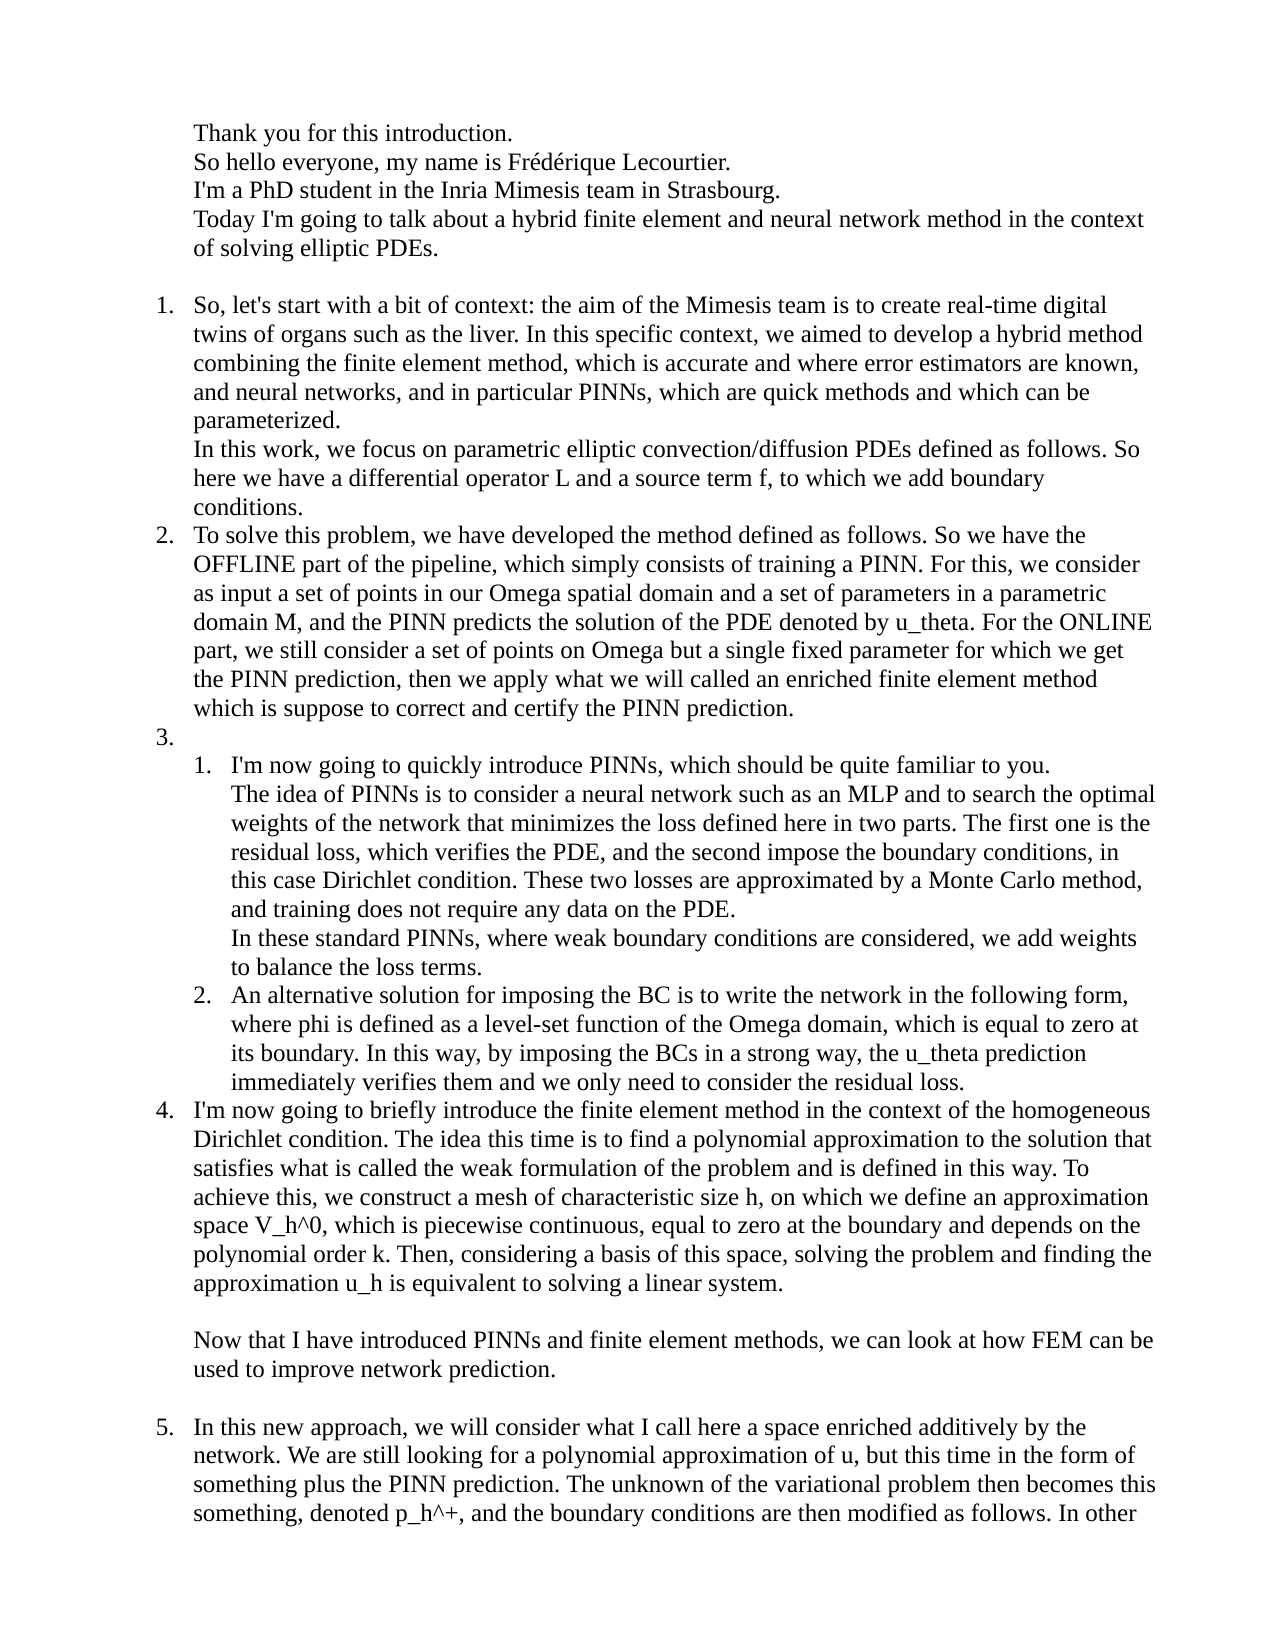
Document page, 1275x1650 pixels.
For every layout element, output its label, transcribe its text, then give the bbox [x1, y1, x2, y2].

list Now that I have introduced PINNs and finite element methods, we can look at how FEM can be used to improve network prediction. [156, 1326, 1157, 1383]
list In this new approach, we will consider what I call here a space enriched additively by the network. We are still looking for a polynomial approximation of u, but this time in the form of something plus the PINN prediction. The unknown of the variational problem then becomes this something, denoted p_h^+, and the boundary conditions are then modified as follows. In other [156, 1412, 1157, 1527]
list Today I'm going to talk about a hybrid finite element and neural network method in the context of solving elliptic PDEs. [156, 204, 1157, 262]
list So, let's start with a bit of context: the aim of the Mimesis team is to create real-time digital twins of organs such as the liver. In this specific context, we aimed to develop a hybrid method combining the finite element method, which is accurate and where error estimators are known, and neural networks, and in particular PINNs, which are quick methods and which can be parameterized. In this work, we focus on parametric elliptic convection/diffusion PDEs defined as follows. So here we have a differential operator L and a source term f, to which we add boundary conditions. [156, 291, 1157, 521]
list To solve this problem, we have developed the method defined as follows. So we have the OFFLINE part of the pipeline, which simply consists of training a PINN. For this, we consider as input a set of points in our Omega spatial domain and a set of parameters in a parametric domain M, and the PINN predicts the solution of the PDE denoted by u_theta. For the ONLINE part, we still consider a set of points on Omega but a single fixed parameter for which we get the PINN prediction, then we apply what we will called an enriched finite element method which is suppose to correct and certify the PINN prediction. [156, 521, 1157, 722]
list Thank you for this introduction. [156, 118, 1157, 147]
list I'm now going to quickly introduce PINNs, which should be quite familiar to you. The idea of PINNs is to consider a neural network such as an MLP and to search the optimal weights of the network that minimizes the loss defined here in two parts. The first one is the residual loss, which verifies the PDE, and the second impose the boundary conditions, in this case Dirichlet condition. These two losses are approximated by a Monte Carlo method, and training does not require any data on the PDE. In these standard PINNs, where weak boundary conditions are considered, we add weights to balance the loss terms. [193, 751, 1157, 981]
list So hello everyone, my name is Frédérique Lecourtier. [156, 147, 1157, 176]
list An alternative solution for imposing the BC is to write the network in the following form, where phi is defined as a level-set function of the Omega domain, which is equal to zero at its boundary. In this way, by imposing the BCs in a strong way, the u_theta prediction immediately verifies them and we only need to consider the residual loss. [193, 981, 1157, 1096]
list I'm now going to briefly introduce the finite element method in the context of the homogeneous Dirichlet condition. The idea this time is to find a polynomial approximation to the solution that satisfies what is called the weak formulation of the problem and is defined in this way. To achieve this, we construct a mesh of characteristic size h, on which we define an approximation space V_h^0, which is piecewise continuous, equal to zero at the boundary and depends on the polynomial order k. Then, considering a basis of this space, solving the problem and finding the approximation u_h is equivalent to solving a linear system. [156, 1096, 1157, 1297]
list I'm a PhD student in the Inria Mimesis team in Strasbourg. [156, 176, 1157, 204]
